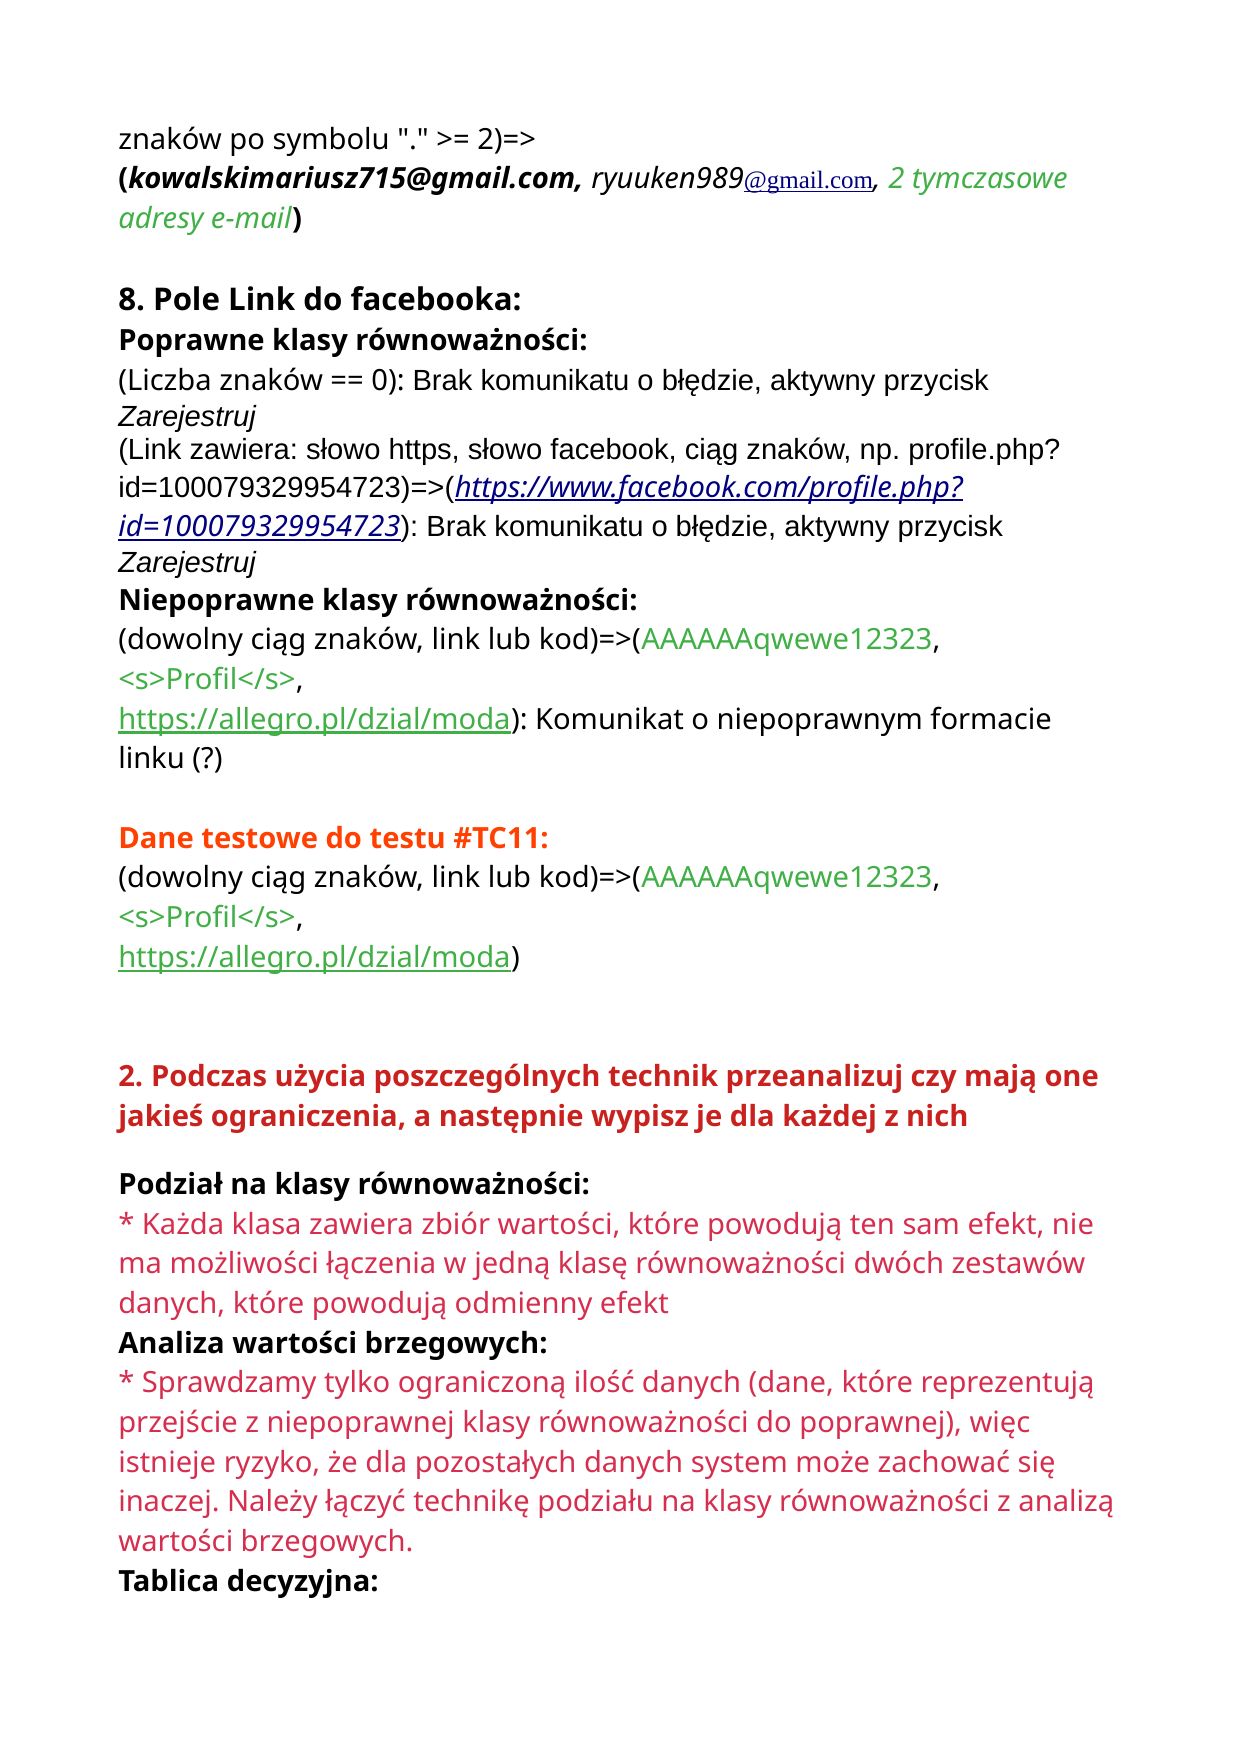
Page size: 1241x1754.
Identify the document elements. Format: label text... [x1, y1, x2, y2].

text https://allegro.pl/dzial/moda) [118, 936, 1122, 976]
text * Każda klasa zawiera zbiór wartości, które powodują ten sam efekt, nie ma możliwości łączenia w jedną klasę równoważności dwóch zestawów danych, które powodują odmienny efekt [118, 1203, 1122, 1322]
text Podział na klasy równoważności: [118, 1163, 1122, 1203]
text znaków po symbolu "." >= 2)=> [118, 118, 1122, 158]
text (kowalskimariusz715@gmail.com, ryuuken989@gmail.com, 2 tymczasowe adresy e-mail) [118, 158, 1122, 237]
text Tablica decyzyjna: [118, 1560, 1122, 1600]
text (dowolny ciąg znaków, link lub kod)=>(AAAAAAqwewe12323, <s>Profil</s>, [118, 618, 1122, 698]
text Analiza wartości brzegowych: [118, 1322, 1122, 1362]
text Niepoprawne klasy równoważności: [118, 579, 1122, 618]
text (Liczba znaków == 0): Brak komunikatu o błędzie, aktywny przycisk Zarejestruj [118, 359, 1122, 432]
text Dane testowe do testu #TC11: [118, 817, 1122, 857]
text Poprawne klasy równoważności: [118, 319, 1122, 359]
text 2. Podczas użycia poszczególnych technik przeanalizuj czy mają one jakieś ograniczenia, a następnie wypisz je dla każdej z nich [118, 1055, 1122, 1134]
text https://allegro.pl/dzial/moda): Komunikat o niepoprawnym formacie linku (?) [118, 698, 1122, 777]
text (dowolny ciąg znaków, link lub kod)=>(AAAAAAqwewe12323, <s>Profil</s>, [118, 857, 1122, 936]
text 8. Pole Link do facebooka: [118, 277, 1122, 319]
text (Link zawiera: słowo https, słowo facebook, ciąg znaków, np. profile.php?id=100079329954723)=>(https://www.facebook.com/profile.php?id=100079329954723): Brak komunikatu o błędzie, aktywny przycisk Zarejestruj [118, 432, 1122, 579]
text * Sprawdzamy tylko ograniczoną ilość danych (dane, które reprezentują przejście z niepoprawnej klasy równoważności do poprawnej), więc istnieje ryzyko, że dla pozostałych danych system może zachować się inaczej. Należy łączyć technikę podziału na klasy równoważności z analizą wartości brzegowych. [118, 1362, 1122, 1560]
